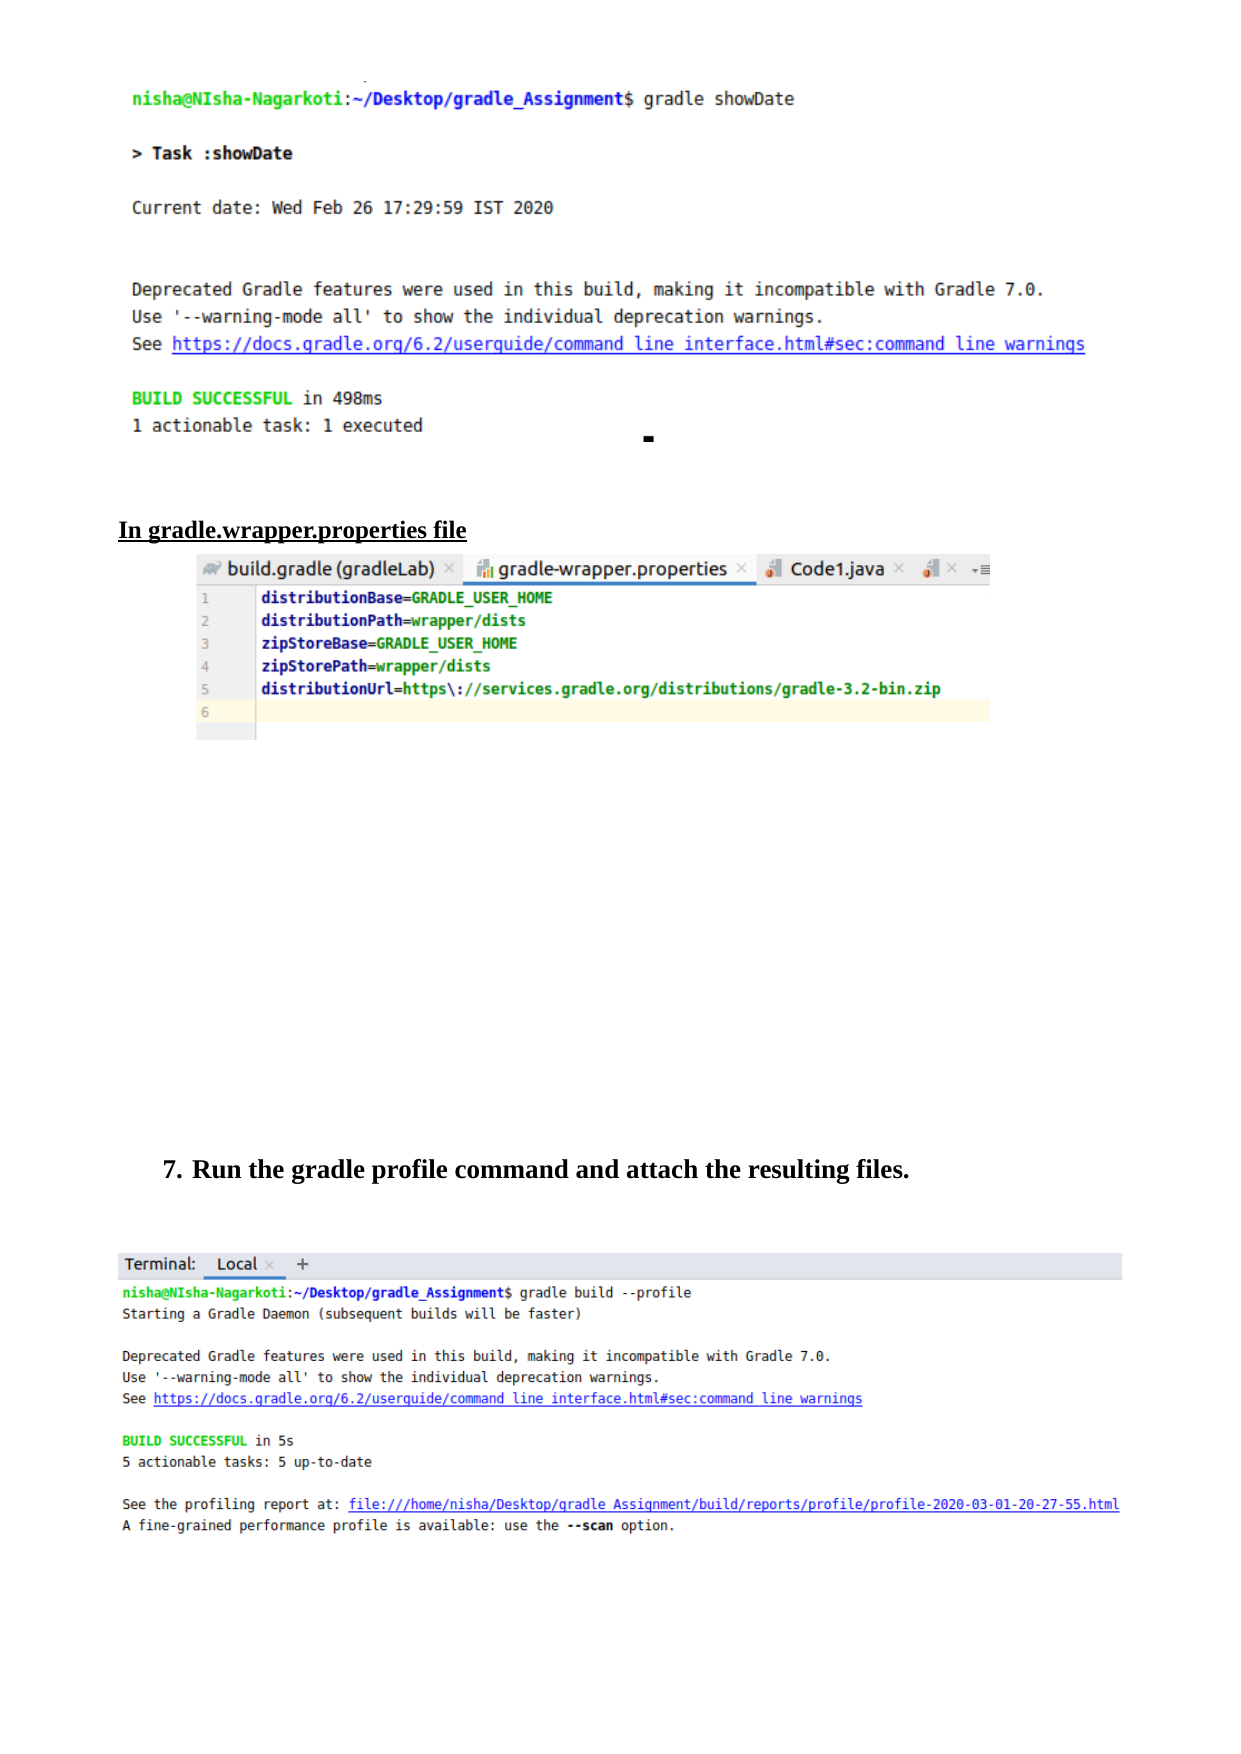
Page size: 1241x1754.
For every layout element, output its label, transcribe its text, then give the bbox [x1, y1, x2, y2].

picture [196, 554, 990, 740]
picture [132, 81, 1137, 442]
text In gradle.wrapper.properties file [118, 515, 1122, 544]
list Run the gradle profile command and attach the resulting files. [162, 1153, 1122, 1184]
picture [118, 1253, 1123, 1537]
